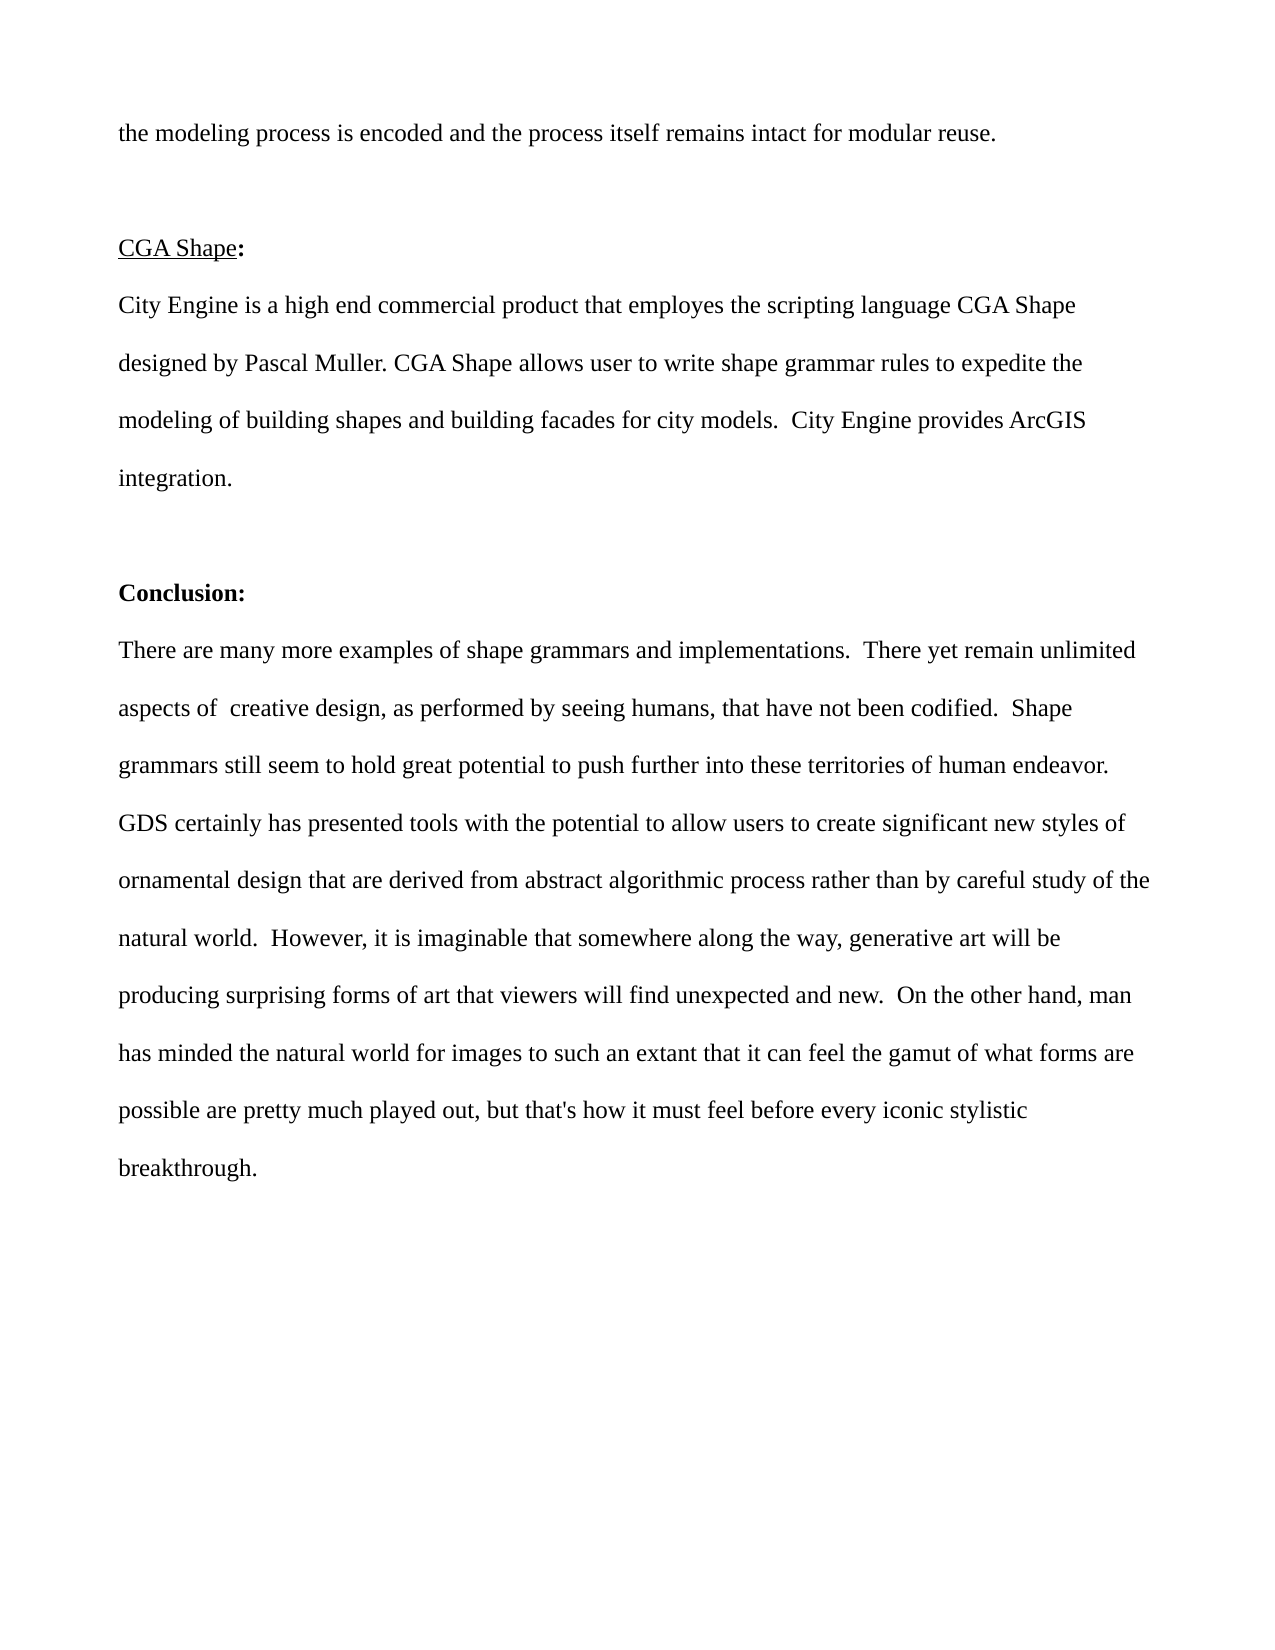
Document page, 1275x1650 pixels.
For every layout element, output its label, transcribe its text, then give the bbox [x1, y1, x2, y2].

text There are many more examples of shape grammars and implementations. There yet remain unlimited aspects of creative design, as performed by seeing humans, that have not been codified. Shape grammars still seem to hold great potential to push further into these territories of human endeavor. GDS certainly has presented tools with the potential to allow users to create significant new styles of ornamental design that are derived from abstract algorithmic process rather than by careful study of the natural world. However, it is imaginable that somewhere along the way, generative art will be producing surprising forms of art that viewers will find unexpected and new. On the other hand, man has minded the natural world for images to such an extant that it can feel the gamut of what forms are possible are pretty much played out, but that's how it must feel before every iconic stylistic breakthrough. [118, 636, 1157, 1182]
text Conclusion: [118, 578, 1157, 607]
text CGA Shape: [118, 233, 1157, 262]
text City Engine is a high end commercial product that employes the scripting language CGA Shape designed by Pascal Muller. CGA Shape allows user to write shape grammar rules to expedite the modeling of building shapes and building facades for city models. City Engine provides ArcGIS integration. [118, 291, 1157, 492]
text the modeling process is encoded and the process itself remains intact for modular reuse. [118, 118, 1157, 147]
